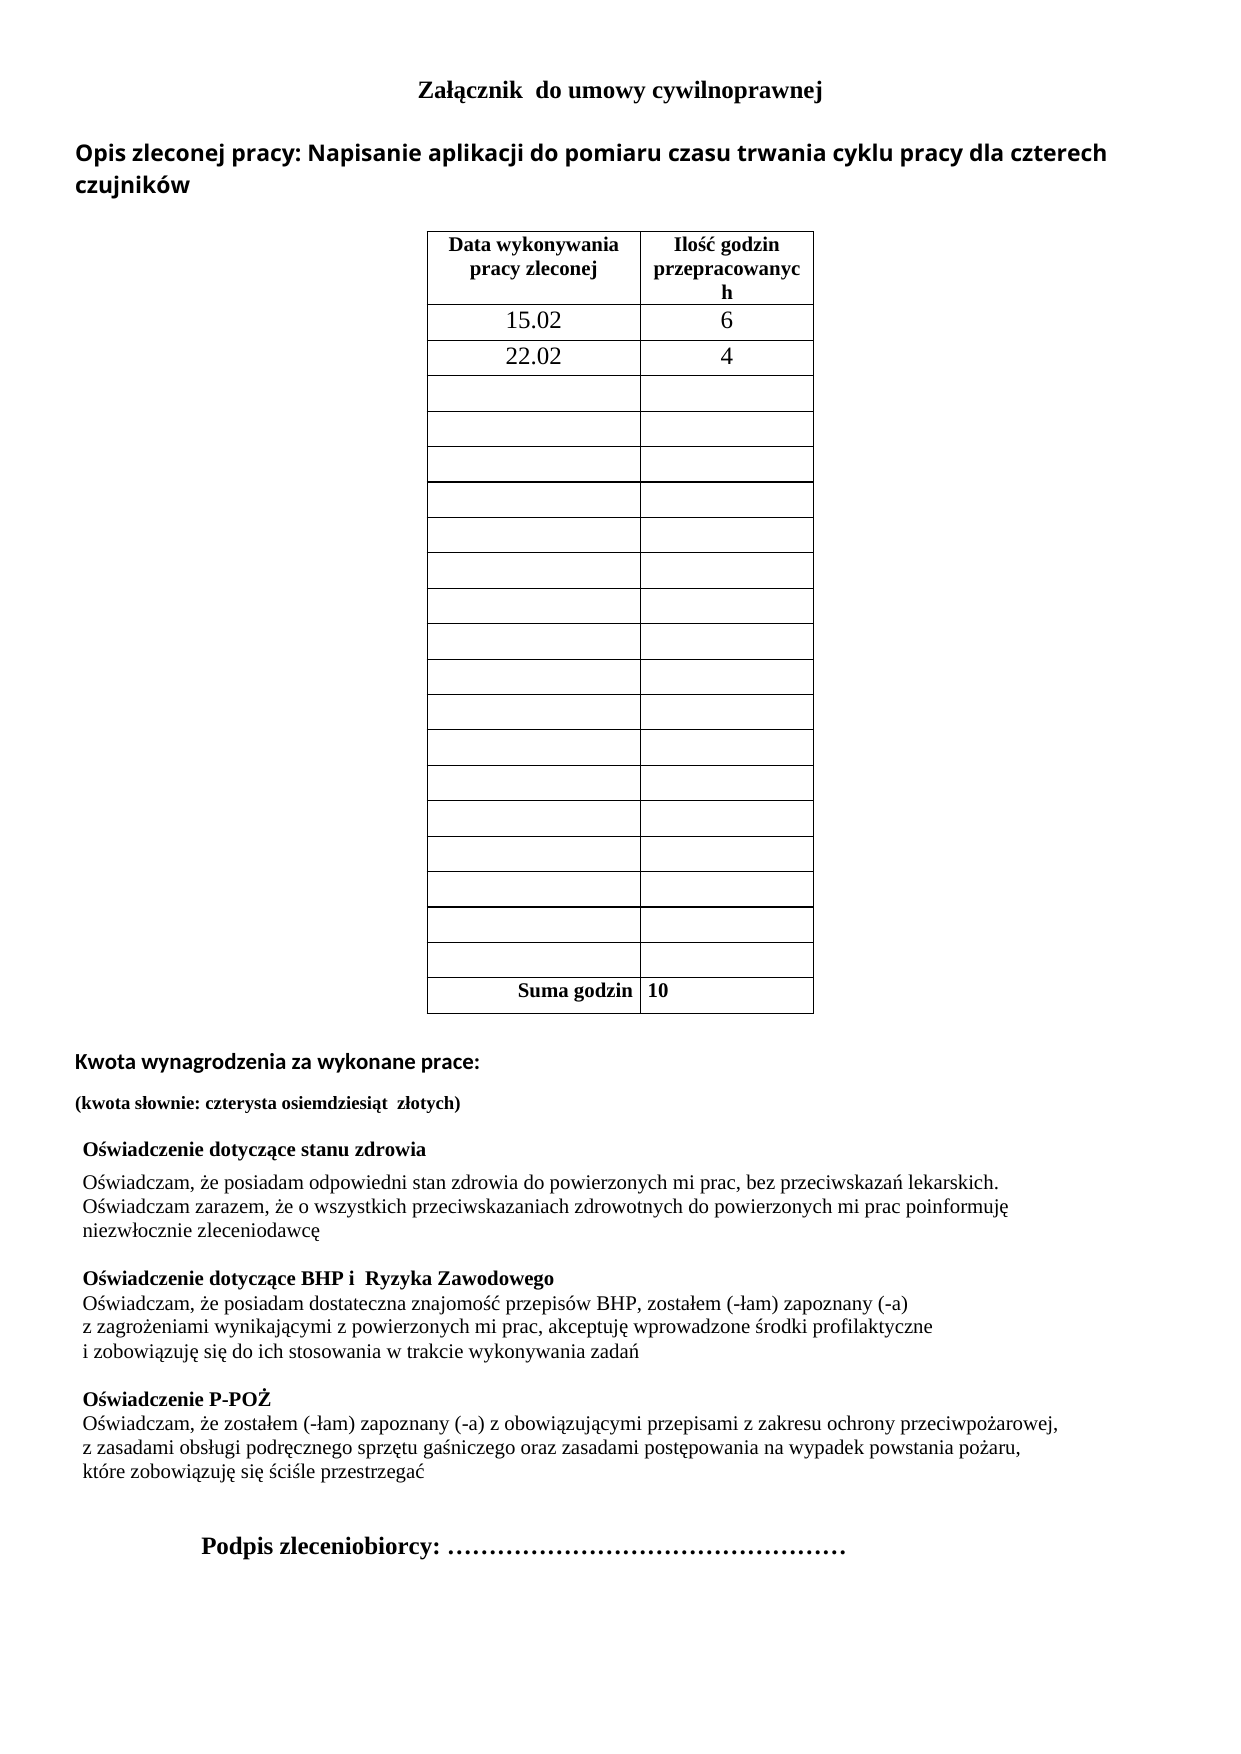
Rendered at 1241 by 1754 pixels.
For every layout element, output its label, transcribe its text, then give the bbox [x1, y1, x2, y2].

table_cell 6 [641, 305, 813, 340]
table_cell [428, 837, 640, 871]
table_cell [641, 376, 813, 411]
table_cell [641, 801, 813, 836]
table_header [1079, 1130, 1222, 1161]
table_cell 22.02 [428, 341, 640, 375]
table_cell Suma godzin [428, 978, 640, 1013]
table_cell [428, 943, 640, 977]
table_cell [428, 695, 640, 729]
table_cell [428, 660, 640, 694]
text Kwota wynagrodzenia za wykonane prace: [75, 1047, 1165, 1075]
table_cell [428, 483, 640, 517]
table_cell 10 [641, 978, 813, 1013]
table_cell [641, 447, 813, 481]
table_cell [641, 589, 813, 623]
table_cell [641, 553, 813, 588]
table_cell Oświadczam zarazem, że o wszystkich przeciwskazaniach zdrowotnych do powierzonych mi prac poinformuję niezwłocznie zleceniodawcę Oświadczenie dotyczące BHP i Ryzyka Zawodowego Oświadczam, że posiadam dostateczna znajomość przepisów BHP, zostałem (-łam) zapoznany (-a) z zagrożeniami wynikającymi z powierzonych mi prac, akceptuję wprowadzone środki profilaktyczne i zobowiązuję się do ich stosowania w trakcie wykonywania zadań Oświadczenie P-POŻ Oświadczam, że zostałem (-łam) zapoznany (-a) z obowiązującymi przepisami z zakresu ochrony przeciwpożarowej, z zasadami obsługi podręcznego sprzętu gaśniczego oraz zasadami postępowania na wypadek powstania pożaru, które zobowiązuję się ściśle przestrzegać Podpis zleceniobiorcy: ………………………………………… [75, 1194, 1240, 1560]
text Opis zleconej pracy: Napisanie aplikacji do pomiaru czasu trwania cyklu pracy dla czterech czujników [75, 137, 1165, 200]
table_cell [428, 801, 640, 836]
table_cell [428, 447, 640, 481]
table_header [650, 1130, 793, 1161]
table_header Ilość godzin przepracowanych [641, 232, 813, 304]
table_header [1222, 1130, 1240, 1161]
table_cell [641, 908, 813, 942]
table_cell [641, 766, 813, 800]
table_cell [641, 483, 813, 517]
table_cell [428, 624, 640, 658]
table_cell [641, 412, 813, 446]
table_cell [428, 589, 640, 623]
table_header [936, 1130, 1079, 1161]
table_cell [428, 376, 640, 411]
table_cell [641, 943, 813, 977]
table_cell [428, 518, 640, 552]
table_cell [641, 518, 813, 552]
table_cell 15.02 [428, 305, 640, 340]
table_cell [641, 660, 813, 694]
text (kwota słownie: czterysta osiemdziesiąt złotych) [75, 1092, 1165, 1113]
table_cell [641, 695, 813, 729]
table_cell [641, 730, 813, 765]
table_cell [641, 837, 813, 871]
table_header Data wykonywania pracy zleconej [428, 232, 640, 304]
table_cell Oświadczam, że posiadam odpowiedni stan zdrowia do powierzonych mi prac, bez przeciwskazań lekarskich. [75, 1161, 1240, 1194]
table_header [793, 1130, 936, 1161]
table_cell [641, 624, 813, 658]
table_cell [428, 553, 640, 588]
table_cell [641, 872, 813, 906]
table_cell [428, 872, 640, 906]
table_cell [428, 412, 640, 446]
table_cell [428, 908, 640, 942]
text Załącznik do umowy cywilnoprawnej [75, 75, 1165, 104]
table_header Oświadczenie dotyczące stanu zdrowia [75, 1130, 650, 1161]
table_cell [428, 730, 640, 765]
table_cell 4 [641, 341, 813, 375]
table_cell [428, 766, 640, 800]
